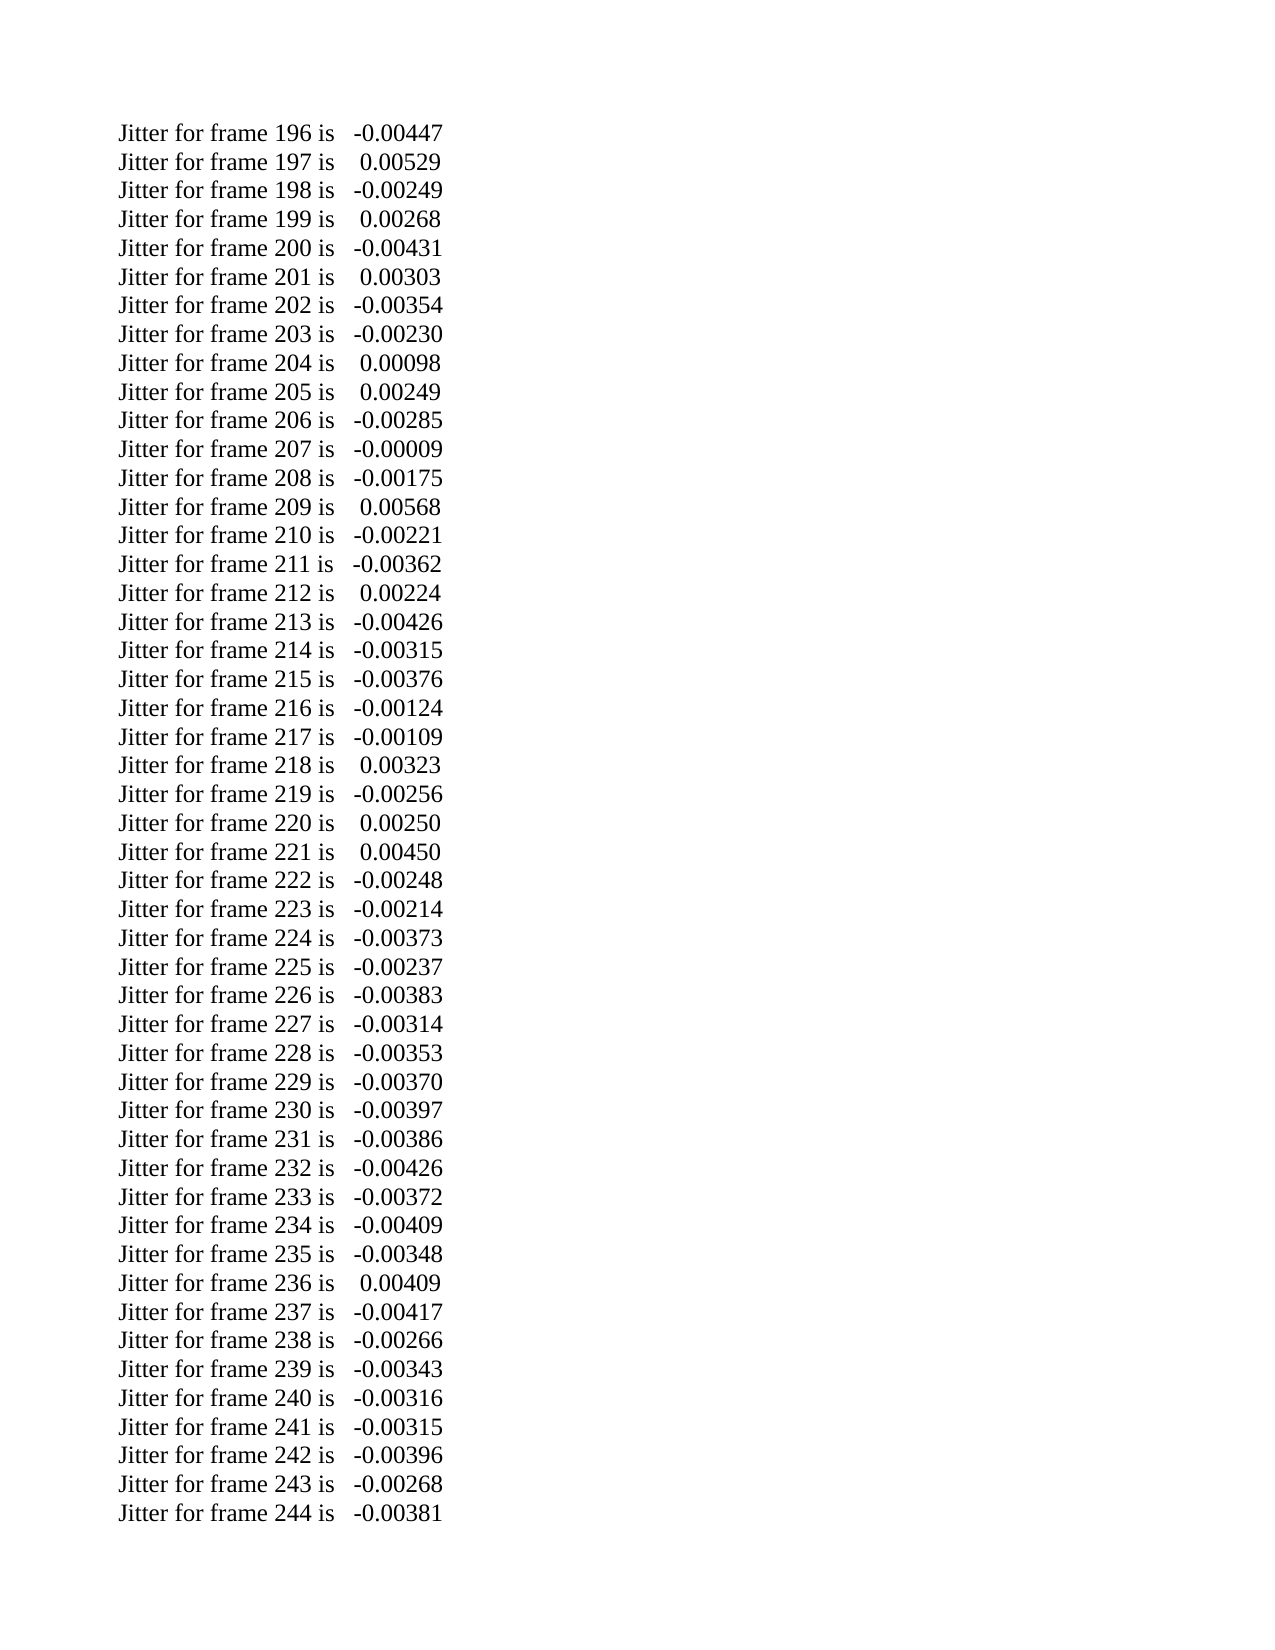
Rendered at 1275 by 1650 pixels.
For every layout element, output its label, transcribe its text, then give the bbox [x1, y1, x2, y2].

text Jitter for frame 210 is -0.00221 [118, 521, 1157, 549]
text Jitter for frame 217 is -0.00109 [118, 722, 1157, 751]
text Jitter for frame 203 is -0.00230 [118, 319, 1157, 348]
text Jitter for frame 237 is -0.00417 [118, 1297, 1157, 1326]
text Jitter for frame 225 is -0.00237 [118, 952, 1157, 981]
text Jitter for frame 213 is -0.00426 [118, 607, 1157, 636]
text Jitter for frame 239 is -0.00343 [118, 1354, 1157, 1383]
text Jitter for frame 236 is 0.00409 [118, 1268, 1157, 1297]
text Jitter for frame 223 is -0.00214 [118, 894, 1157, 923]
text Jitter for frame 227 is -0.00314 [118, 1009, 1157, 1038]
text Jitter for frame 238 is -0.00266 [118, 1326, 1157, 1354]
text Jitter for frame 235 is -0.00348 [118, 1239, 1157, 1268]
text Jitter for frame 228 is -0.00353 [118, 1038, 1157, 1067]
text Jitter for frame 216 is -0.00124 [118, 693, 1157, 722]
text Jitter for frame 229 is -0.00370 [118, 1067, 1157, 1096]
text Jitter for frame 233 is -0.00372 [118, 1182, 1157, 1211]
text Jitter for frame 218 is 0.00323 [118, 751, 1157, 779]
text Jitter for frame 232 is -0.00426 [118, 1153, 1157, 1182]
text Jitter for frame 206 is -0.00285 [118, 406, 1157, 434]
text Jitter for frame 198 is -0.00249 [118, 176, 1157, 204]
text Jitter for frame 209 is 0.00568 [118, 492, 1157, 521]
text Jitter for frame 224 is -0.00373 [118, 923, 1157, 952]
text Jitter for frame 244 is -0.00381 [118, 1498, 1157, 1527]
text Jitter for frame 214 is -0.00315 [118, 636, 1157, 664]
text Jitter for frame 226 is -0.00383 [118, 981, 1157, 1009]
text Jitter for frame 230 is -0.00397 [118, 1096, 1157, 1124]
text Jitter for frame 231 is -0.00386 [118, 1124, 1157, 1153]
text Jitter for frame 219 is -0.00256 [118, 779, 1157, 808]
text Jitter for frame 220 is 0.00250 [118, 808, 1157, 837]
text Jitter for frame 200 is -0.00431 [118, 233, 1157, 262]
text Jitter for frame 212 is 0.00224 [118, 578, 1157, 607]
text Jitter for frame 207 is -0.00009 [118, 434, 1157, 463]
text Jitter for frame 243 is -0.00268 [118, 1469, 1157, 1498]
text Jitter for frame 205 is 0.00249 [118, 377, 1157, 406]
text Jitter for frame 196 is -0.00447 [118, 118, 1157, 147]
text Jitter for frame 211 is -0.00362 [118, 549, 1157, 578]
text Jitter for frame 199 is 0.00268 [118, 204, 1157, 233]
text Jitter for frame 242 is -0.00396 [118, 1441, 1157, 1469]
text Jitter for frame 208 is -0.00175 [118, 463, 1157, 492]
text Jitter for frame 197 is 0.00529 [118, 147, 1157, 176]
text Jitter for frame 215 is -0.00376 [118, 664, 1157, 693]
text Jitter for frame 241 is -0.00315 [118, 1412, 1157, 1441]
text Jitter for frame 221 is 0.00450 [118, 837, 1157, 866]
text Jitter for frame 240 is -0.00316 [118, 1383, 1157, 1412]
text Jitter for frame 204 is 0.00098 [118, 348, 1157, 377]
text Jitter for frame 201 is 0.00303 [118, 262, 1157, 291]
text Jitter for frame 222 is -0.00248 [118, 866, 1157, 894]
text Jitter for frame 234 is -0.00409 [118, 1211, 1157, 1239]
text Jitter for frame 202 is -0.00354 [118, 291, 1157, 319]
